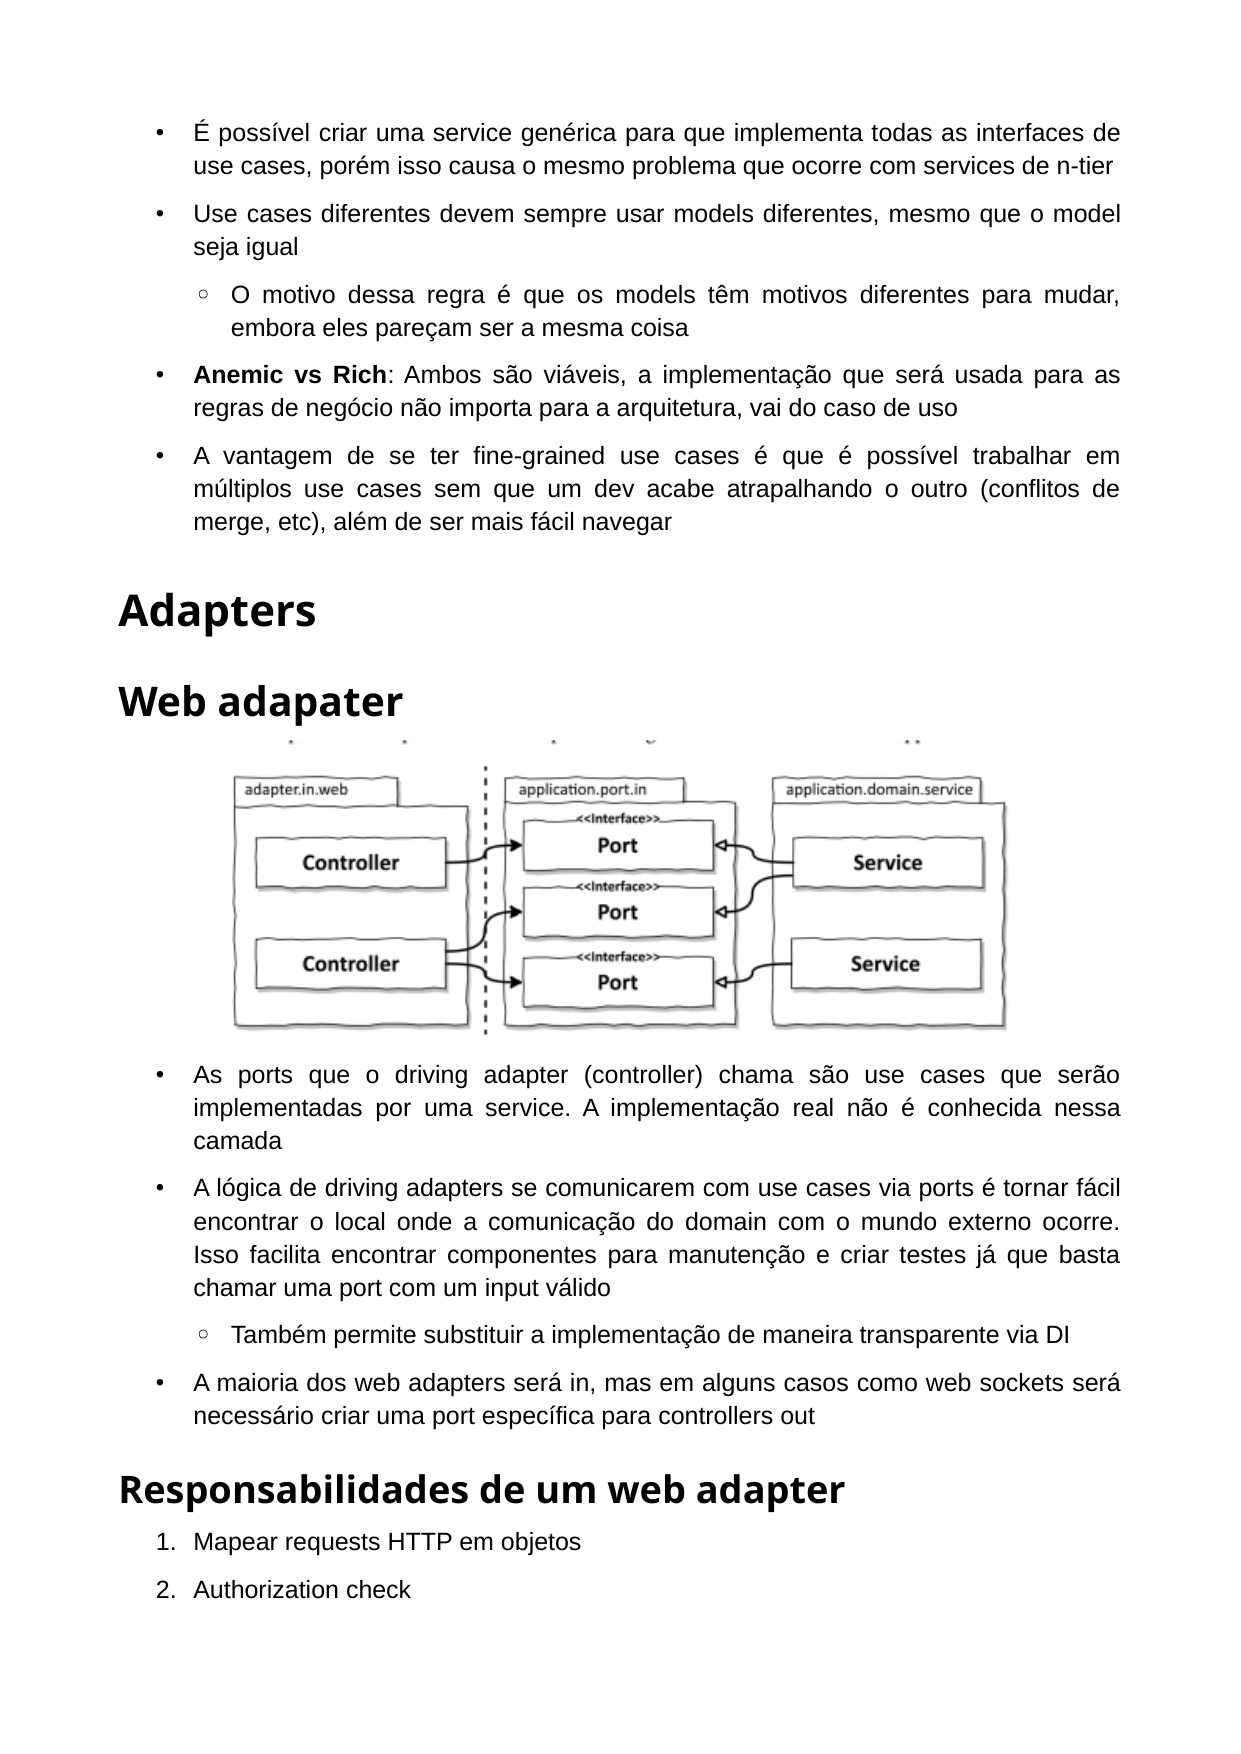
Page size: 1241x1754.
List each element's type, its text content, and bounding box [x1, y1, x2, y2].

list A maioria dos web adapters será in, mas em alguns casos como web sockets será necessário criar uma port específica para controllers out [156, 1368, 1122, 1430]
list Também permite substituir a implementação de maneira transparente via DI [193, 1320, 1122, 1349]
subtitle Responsabilidades de um web adapter [118, 1463, 1122, 1515]
subtitle Web adapater [118, 673, 1122, 728]
list Use cases diferentes devem sempre usar models diferentes, mesmo que o model seja igual [156, 199, 1122, 261]
list É possível criar uma service genérica para que implementa todas as interfaces de use cases, porém isso causa o mesmo problema que ocorre com services de n-tier [156, 118, 1122, 180]
subtitle Adapters [118, 580, 1122, 639]
list Anemic vs Rich: Ambos são viáveis, a implementação que será usada para as regras de negócio não importa para a arquitetura, vai do caso de uso [156, 360, 1122, 422]
list As ports que o driving adapter (controller) chama são use cases que serão implementadas por uma service. A implementação real não é conhecida nessa camada [156, 1060, 1122, 1154]
list A lógica de driving adapters se comunicarem com use cases via ports é tornar fácil encontrar o local onde a comunicação do domain com o mundo externo ocorre. Isso facilita encontrar componentes para manutenção e criar testes já que basta chamar uma port com um input válido [156, 1173, 1122, 1301]
list O motivo dessa regra é que os models têm motivos diferentes para mudar, embora eles pareçam ser a mesma coisa [193, 279, 1122, 341]
list Mapear requests HTTP em objetos [156, 1527, 1122, 1556]
picture [206, 740, 1035, 1041]
list Authorization check [156, 1575, 1122, 1604]
list A vantagem de se ter fine-grained use cases é que é possível trabalhar em múltiplos use cases sem que um dev acabe atrapalhando o outro (conflitos de merge, etc), além de ser mais fácil navegar [156, 441, 1122, 536]
